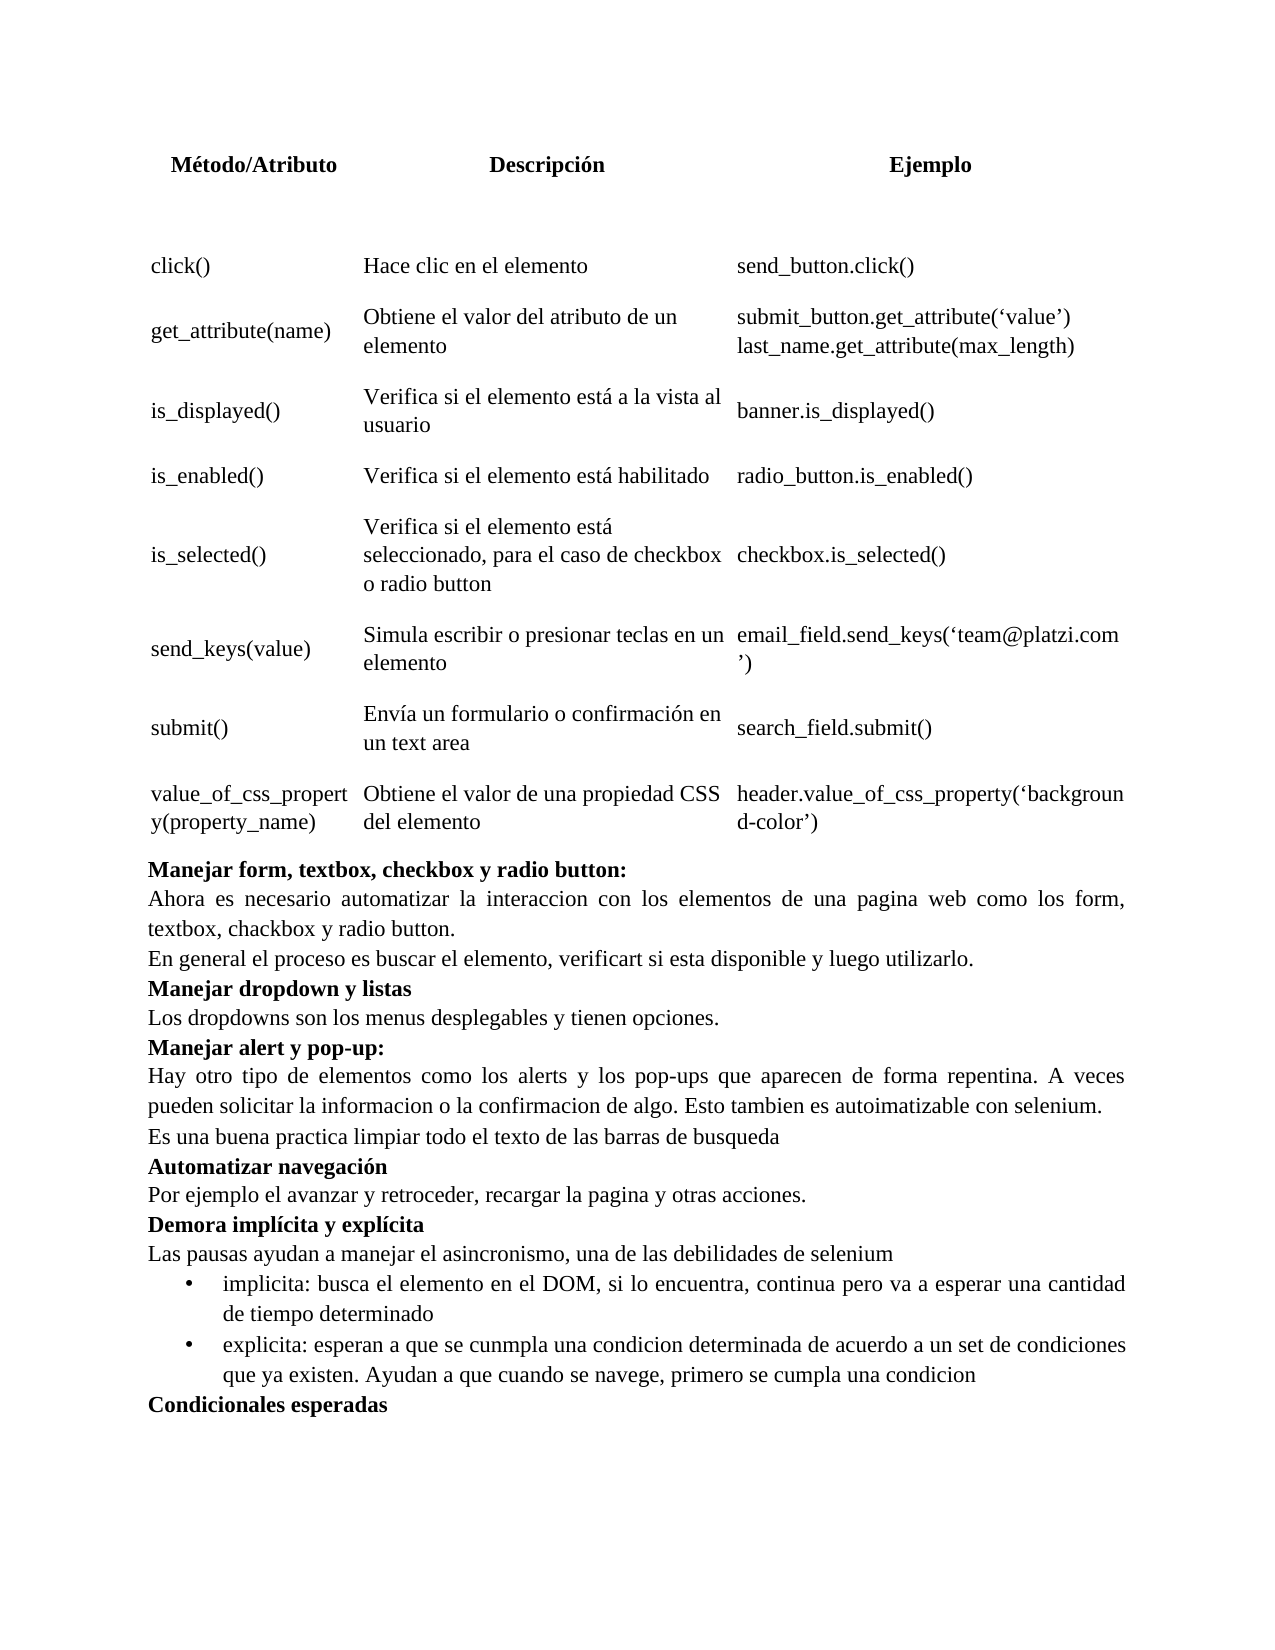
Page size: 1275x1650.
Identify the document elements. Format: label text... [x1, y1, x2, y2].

table_cell Obtiene el valor del atributo de un elemento [360, 301, 734, 380]
table_cell is_selected() [148, 510, 360, 618]
text Por ejemplo el avanzar y retroceder, recargar la pagina y otras acciones. [148, 1181, 1127, 1208]
text Es una buena practica limpiar todo el texto de las barras de busqueda [148, 1123, 1127, 1149]
table_cell [360, 199, 734, 249]
table_cell get_attribute(name) [148, 301, 360, 380]
table_cell Hace clic en el elemento [360, 250, 734, 301]
text Los dropdowns son los menus desplegables y tienen opciones. [148, 1004, 1127, 1030]
table_cell click() [148, 250, 360, 301]
table_cell Simula escribir o presionar teclas en un elemento [360, 618, 734, 697]
table_cell Verifica si el elemento está habilitado [360, 459, 734, 510]
table_cell Obtiene el valor de una propiedad CSS del elemento [360, 777, 734, 856]
table_cell header.value_of_css_property(‘background-color’) [734, 777, 1127, 856]
table_cell [734, 199, 1127, 249]
list implicita: busca el elemento en el DOM, si lo encuentra, continua pero va a esperar una cantidad de tiempo determinado [185, 1270, 1127, 1327]
table_cell submit() [148, 698, 360, 777]
table_cell send_button.click() [734, 250, 1127, 301]
table_cell search_field.submit() [734, 698, 1127, 777]
list explicita: esperan a que se cunmpla una condicion determinada de acuerdo a un set de condiciones que ya existen. Ayudan a que cuando se navege, primero se cumpla una condicion [185, 1331, 1127, 1387]
table_cell value_of_css_property(property_name) [148, 777, 360, 856]
table_cell send_keys(value) [148, 618, 360, 697]
text En general el proceso es buscar el elemento, verificart si esta disponible y luego utilizarlo. [148, 945, 1127, 971]
subtitle Manejar dropdown y listas [148, 975, 1127, 1002]
subtitle Condicionales esperadas [148, 1391, 1127, 1417]
table_cell radio_button.is_enabled() [734, 459, 1127, 510]
subtitle Demora implícita y explícita [148, 1212, 1127, 1238]
table_cell is_enabled() [148, 459, 360, 510]
table_cell [148, 199, 360, 249]
text Las pausas ayudan a manejar el asincronismo, una de las debilidades de selenium [148, 1240, 1127, 1266]
table_header Ejemplo [734, 148, 1127, 199]
table_cell Verifica si el elemento está seleccionado, para el caso de checkbox o radio button [360, 510, 734, 618]
subtitle Manejar alert y pop-up: [148, 1034, 1127, 1060]
text Hay otro tipo de elementos como los alerts y los pop-ups que aparecen de forma repentina. A veces pueden solicitar la informacion o la confirmacion de algo. Esto tambien es autoimatizable con selenium. [148, 1062, 1127, 1119]
table_header Descripción [360, 148, 734, 199]
table_cell submit_button.get_attribute(‘value’) last_name.get_attribute(max_length) [734, 301, 1127, 380]
text Ahora es necesario automatizar la interaccion con los elementos de una pagina web como los form, textbox, chackbox y radio button. [148, 884, 1127, 941]
subtitle Manejar form, textbox, checkbox y radio button: [148, 856, 1127, 882]
table_cell is_displayed() [148, 380, 360, 459]
subtitle Automatizar navegación [148, 1153, 1127, 1179]
table_cell banner.is_displayed() [734, 380, 1127, 459]
table_cell checkbox.is_selected() [734, 510, 1127, 618]
table_cell email_field.send_keys(‘team@platzi.com’) [734, 618, 1127, 697]
table_cell Verifica si el elemento está a la vista al usuario [360, 380, 734, 459]
table_cell Envía un formulario o confirmación en un text area [360, 698, 734, 777]
table_header Método/Atributo [148, 148, 360, 199]
